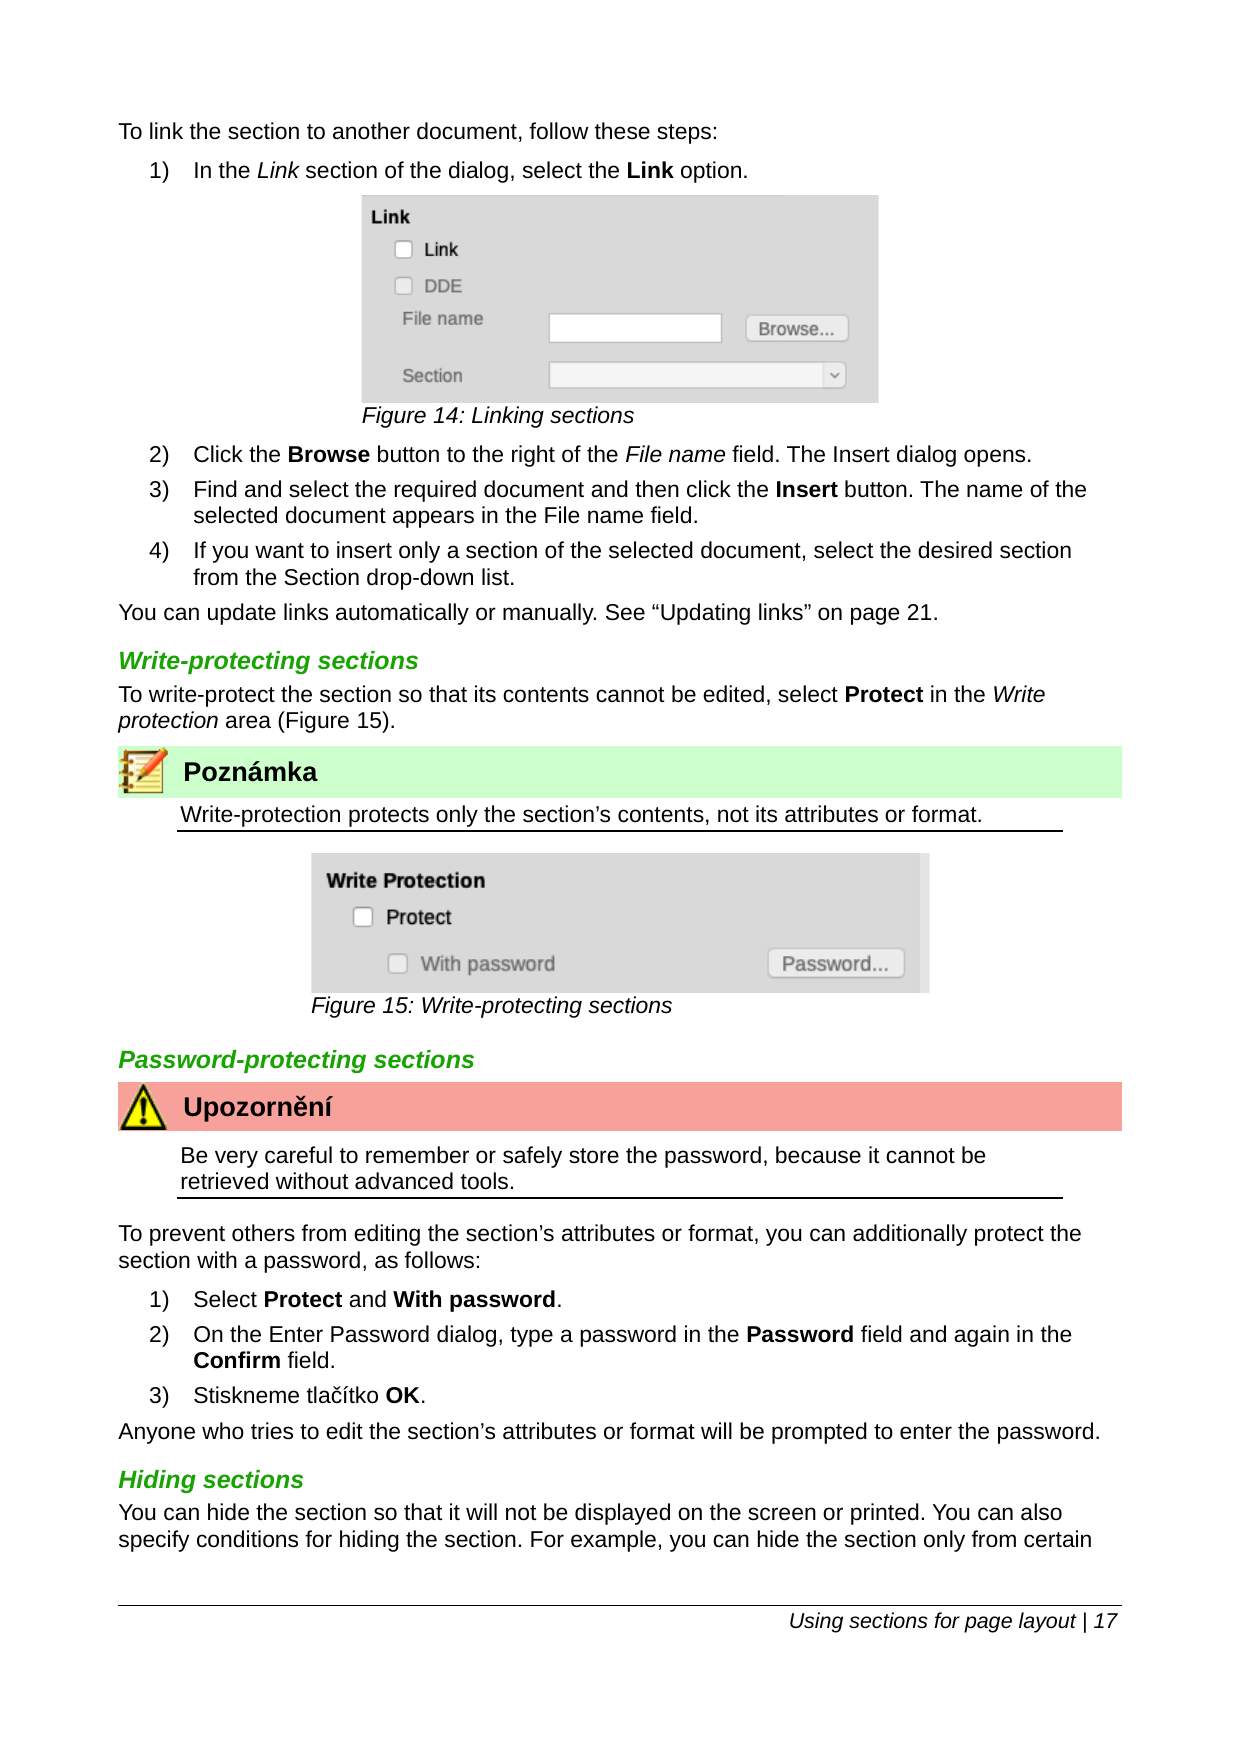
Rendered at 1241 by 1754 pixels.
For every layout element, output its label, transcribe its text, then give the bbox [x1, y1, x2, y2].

text To write-protect the section so that its contents cannot be edited, select Protect in the Write protection area (Figure 15). [118, 681, 1122, 733]
text Figure 15: Write-protecting sections [311, 993, 929, 1018]
list Stiskneme tlačítko OK. [169, 1382, 1122, 1409]
text You can update links automatically or manually. See “Updating links” on page 21. [118, 599, 1122, 625]
subtitle Upozornění [118, 1082, 1122, 1131]
subtitle Write-protecting sections [118, 646, 1122, 674]
list Click the Browse button to the right of the File name field. The Insert dialog opens. [169, 441, 1122, 467]
subtitle Poznámka [118, 746, 1122, 798]
list To link the section to another document, follow these steps: [118, 118, 1122, 144]
list If you want to insert only a section of the selected document, select the desired section from the Section drop-down list. [169, 537, 1122, 590]
list Select Protect and With password. [169, 1286, 1122, 1312]
list On the Enter Password dialog, type a password in the Password field and again in the Confirm field. [169, 1321, 1122, 1373]
list Find and select the required document and then click the Insert button. The name of the selected document appears in the File name field. [169, 476, 1122, 528]
picture [119, 746, 170, 797]
text Anyone who tries to edit the section’s attributes or format will be prompted to enter the password. [118, 1418, 1122, 1444]
list To prevent others from editing the section’s attributes or format, you can additionally protect the section with a password, as follows: [118, 1220, 1122, 1273]
picture [361, 195, 879, 403]
text Be very careful to remember or safely store the password, because it cannot be retrieved without advanced tools. [177, 1138, 1063, 1197]
subtitle Hiding sections [118, 1464, 1122, 1493]
list In the Link section of the dialog, select the Link option. [169, 157, 1122, 183]
text You can hide the section so that it will not be displayed on the screen or printed. You can also specify conditions for hiding the section. For example, you can hide the section only from certain [118, 1499, 1122, 1552]
picture [311, 853, 930, 993]
text Write-protection protects only the section’s contents, not its attributes or format. [177, 798, 1063, 830]
subtitle Password-protecting sections [118, 1045, 1122, 1074]
text Figure 14: Linking sections [362, 403, 879, 428]
picture [119, 1082, 167, 1130]
